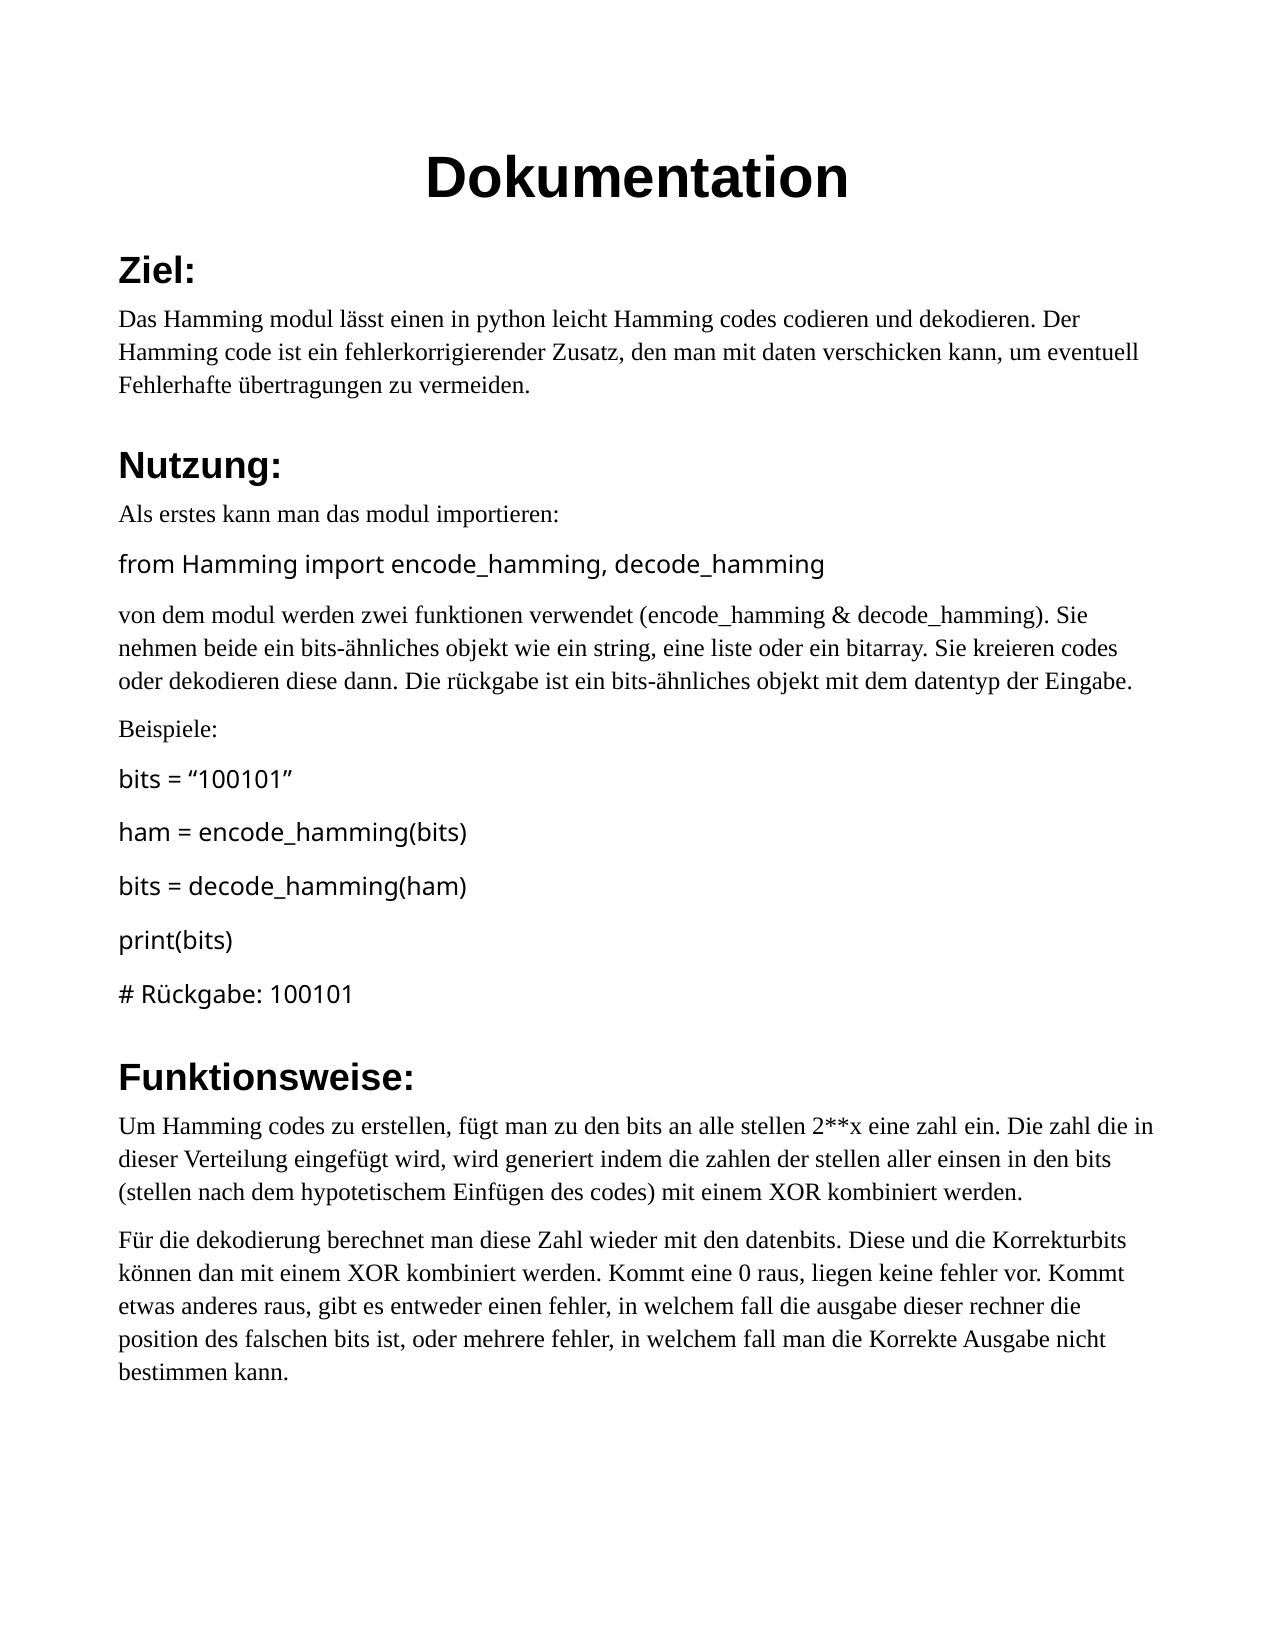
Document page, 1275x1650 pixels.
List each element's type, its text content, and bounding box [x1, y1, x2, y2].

text Beispiele: [118, 714, 1157, 742]
text print(bits) [118, 922, 1157, 957]
subtitle Funktionsweise: [118, 1055, 1157, 1099]
text from Hamming import encode_hamming, decode_hamming [118, 546, 1157, 580]
text ham = encode_hamming(bits) [118, 815, 1157, 849]
text bits = decode_hamming(ham) [118, 869, 1157, 903]
text Als erstes kann man das modul importieren: [118, 499, 1157, 527]
subtitle Ziel: [118, 248, 1157, 291]
text von dem modul werden zwei funktionen verwendet (encode_hamming & decode_hamming). Sie nehmen beide ein bits-ähnliches objekt wie ein string, eine liste oder ein bitarray. Sie kreieren codes oder dekodieren diese dann. Die rückgabe ist ein bits-ähnliches objekt mit dem datentyp der Eingabe. [118, 600, 1157, 695]
text bits = “100101” [118, 761, 1157, 795]
text # Rückgabe: 100101 [118, 976, 1157, 1010]
text Um Hamming codes zu erstellen, fügt man zu den bits an alle stellen 2**x eine zahl ein. Die zahl die in dieser Verteilung eingefügt wird, wird generiert indem die zahlen der stellen aller einsen in den bits (stellen nach dem hypotetischem Einfügen des codes) mit einem XOR kombiniert werden. [118, 1111, 1157, 1206]
subtitle Nutzung: [118, 442, 1157, 486]
text Für die dekodierung berechnet man diese Zahl wieder mit den datenbits. Diese und die Korrekturbits können dan mit einem XOR kombiniert werden. Kommt eine 0 raus, liegen keine fehler vor. Kommt etwas anderes raus, gibt es entweder einen fehler, in welchem fall die ausgabe dieser rechner die position des falschen bits ist, oder mehrere fehler, in welchem fall man die Korrekte Ausgabe nicht bestimmen kann. [118, 1225, 1157, 1386]
title Dokumentation [118, 143, 1157, 210]
text Das Hamming modul lässt einen in python leicht Hamming codes codieren und dekodieren. Der Hamming code ist ein fehlerkorrigierender Zusatz, den man mit daten verschicken kann, um eventuell Fehlerhafte übertragungen zu vermeiden. [118, 304, 1157, 399]
